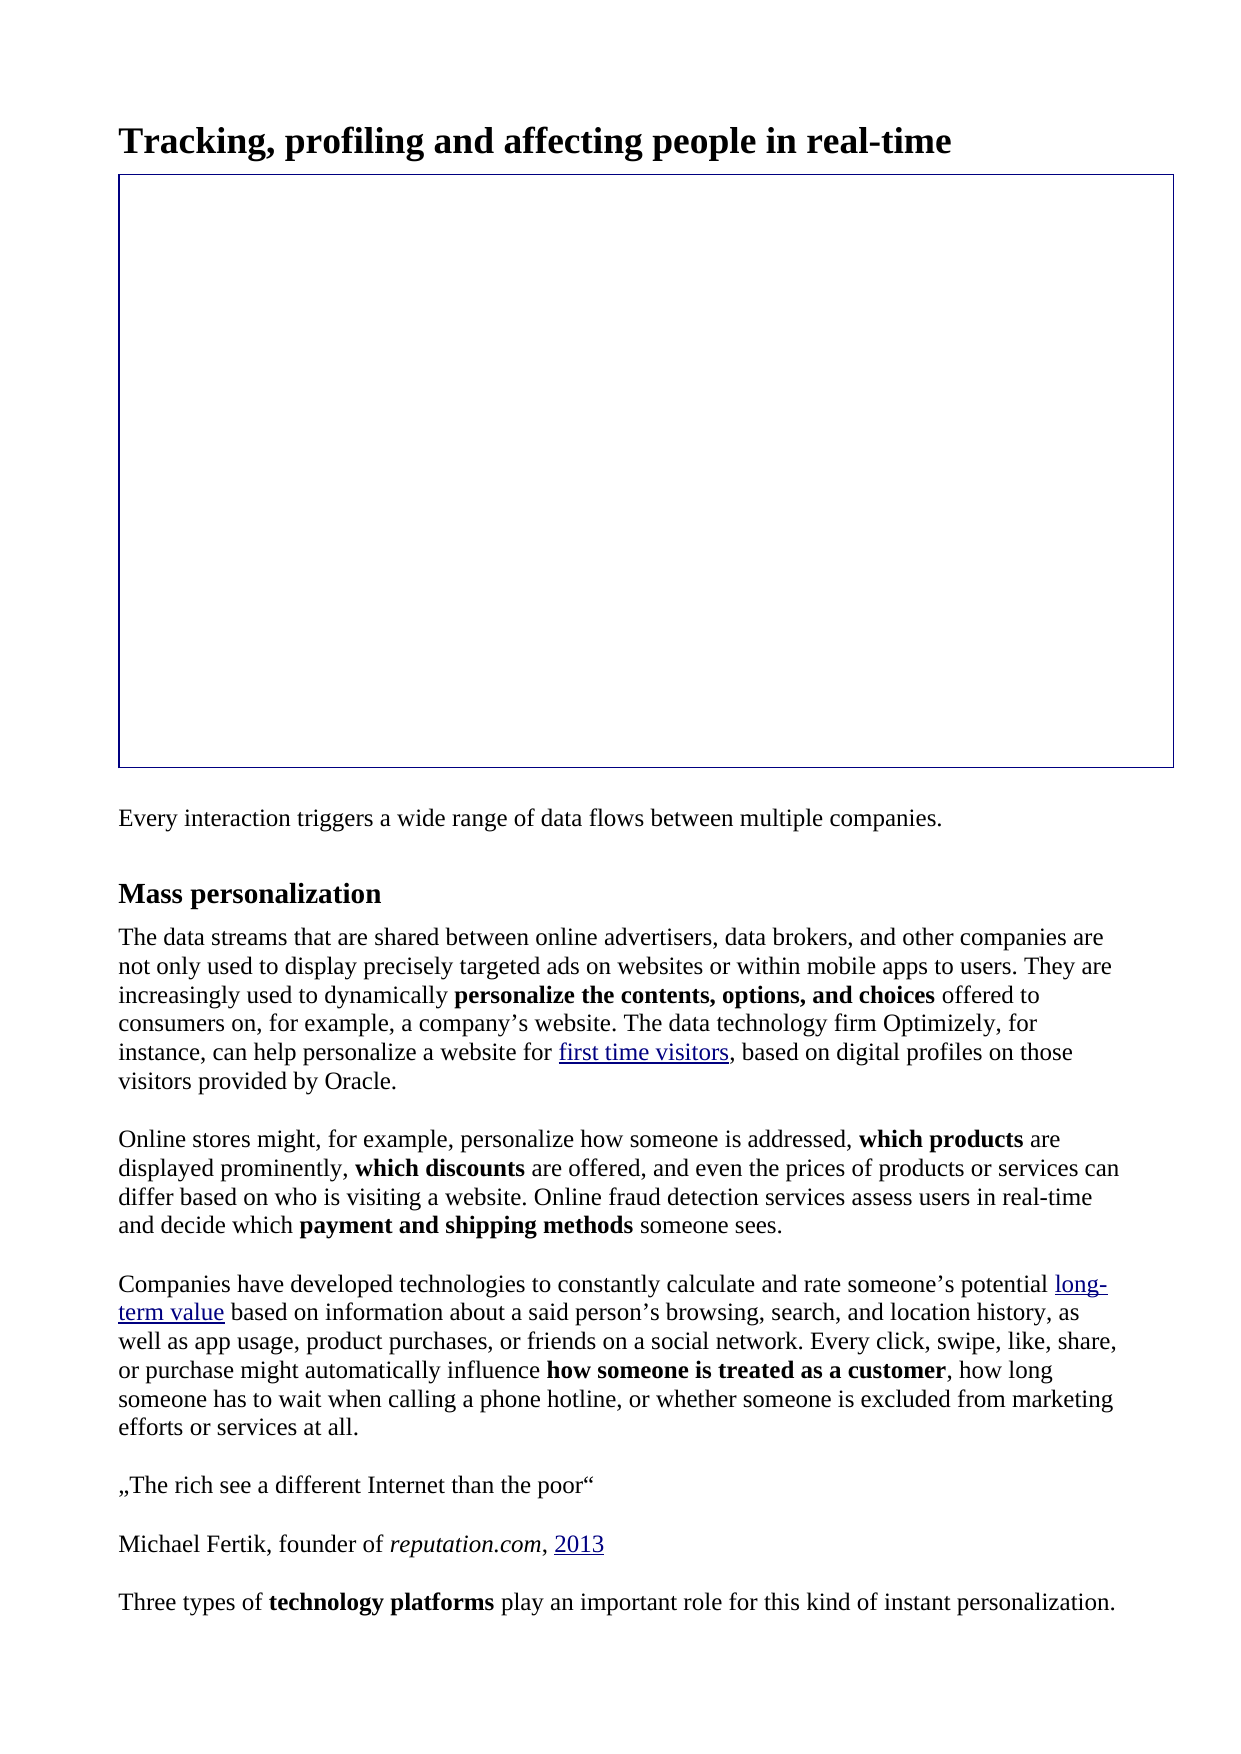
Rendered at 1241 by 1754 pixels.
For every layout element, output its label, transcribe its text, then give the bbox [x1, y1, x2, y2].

text Every interaction triggers a wide range of data flows between multiple companies. [118, 803, 1122, 832]
text Online stores might, for example, personalize how someone is addressed, which products are displayed prominently, which discounts are offered, and even the prices of products or services can differ based on who is visiting a website. Online fraud detection services assess users in real-time and decide which payment and shipping methods someone sees. [118, 1124, 1122, 1239]
text „The rich see a different Internet than the poor“ [118, 1471, 1122, 1499]
subtitle Mass personalization [118, 876, 1122, 910]
text Companies have developed technologies to constantly calculate and rate someone’s potential long-term value based on information about a said person’s browsing, search, and location history, as well as app usage, product purchases, or friends on a social network. Every click, swipe, like, share, or purchase might automatically influence how someone is treated as a customer, how long someone has to wait when calling a phone hotline, or whether someone is excluded from marketing efforts or services at all. [118, 1269, 1122, 1441]
text The data streams that are shared between online advertisers, data brokers, and other companies are not only used to display precisely targeted ads on websites or within mobile apps to users. They are increasingly used to dynamically personalize the contents, options, and choices offered to consumers on, for example, a company’s website. The data technology firm Optimizely, for instance, can help personalize a website for first time visitors, based on digital profiles on those visitors provided by Oracle. [118, 922, 1122, 1095]
text Michael Fertik, founder of reputation.com, 2013 [118, 1529, 1122, 1558]
subtitle Tracking, profiling and affecting people in real-time [118, 118, 1122, 161]
text Three types of technology platforms play an important role for this kind of instant personalization. [118, 1587, 1122, 1616]
